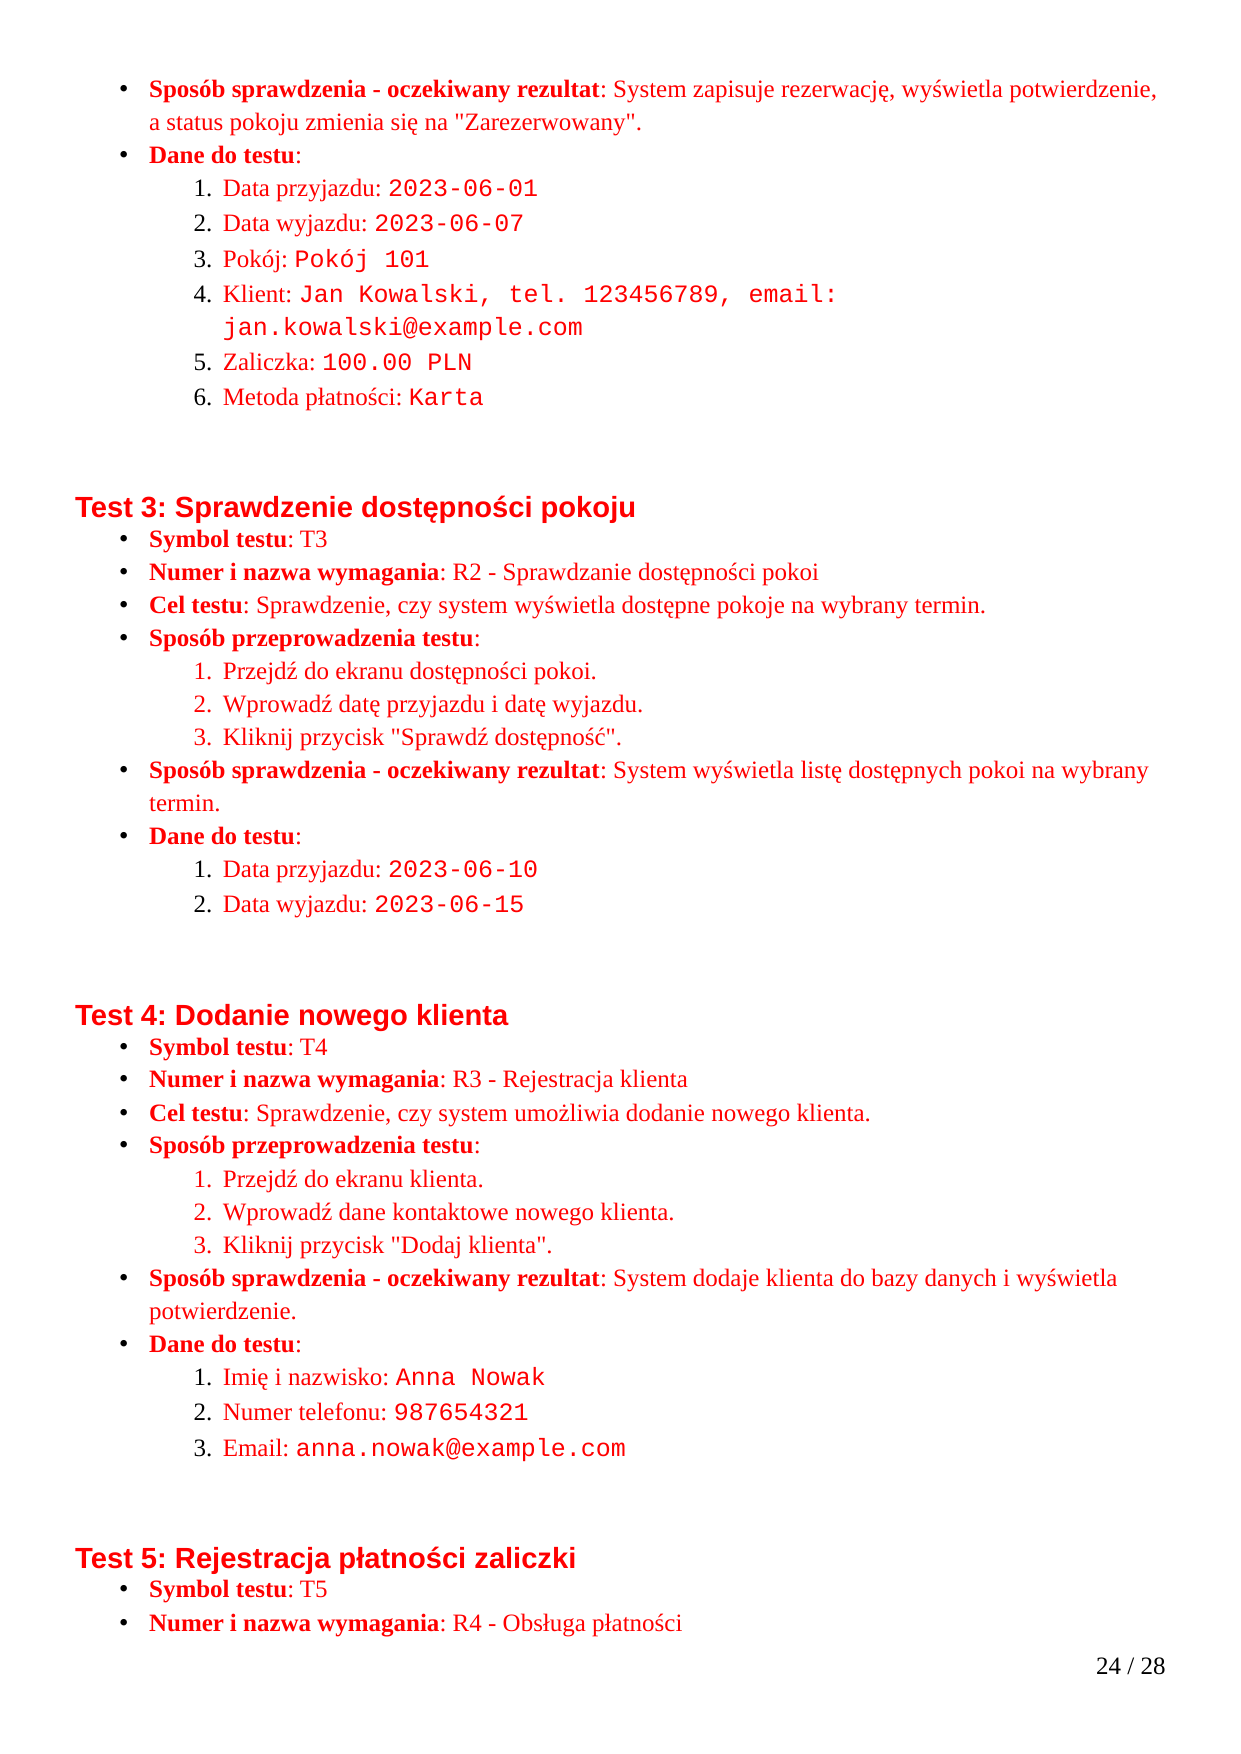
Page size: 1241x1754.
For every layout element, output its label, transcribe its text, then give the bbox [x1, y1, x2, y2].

list Sposób sprawdzenia - oczekiwany rezultat: System dodaje klienta do bazy danych i wyświetla potwierdzenie. [119, 1263, 1165, 1324]
list Imię i nazwisko: Anna Nowak [193, 1362, 1165, 1393]
list Przejdź do ekranu dostępności pokoi. [193, 656, 1165, 685]
list Cel testu: Sprawdzenie, czy system umożliwia dodanie nowego klienta. [119, 1098, 1165, 1126]
subtitle Test 3: Sprawdzenie dostępności pokoju [75, 490, 1165, 524]
list Data wyjazdu: 2023-06-15 [193, 889, 1165, 920]
list Data wyjazdu: 2023-06-07 [193, 208, 1165, 239]
list Metoda płatności: Karta [193, 382, 1165, 413]
list Data przyjazdu: 2023-06-01 [193, 173, 1165, 204]
list Kliknij przycisk "Dodaj klienta". [193, 1230, 1165, 1258]
list Numer telefonu: 987654321 [193, 1397, 1165, 1428]
list Sposób przeprowadzenia testu: [119, 1131, 1165, 1159]
subtitle Test 4: Dodanie nowego klienta [75, 998, 1165, 1032]
list Sposób sprawdzenia - oczekiwany rezultat: System zapisuje rezerwację, wyświetla potwierdzenie, a status pokoju zmienia się na "Zarezerwowany". [119, 74, 1165, 136]
list Dane do testu: [119, 821, 1165, 850]
list Numer i nazwa wymagania: R2 - Sprawdzanie dostępności pokoi [119, 557, 1165, 586]
list Sposób przeprowadzenia testu: [119, 623, 1165, 652]
list Pokój: Pokój 101 [193, 244, 1165, 274]
list Symbol testu: T4 [119, 1032, 1165, 1060]
subtitle Test 5: Rejestracja płatności zaliczki [75, 1541, 1165, 1574]
list Sposób sprawdzenia - oczekiwany rezultat: System wyświetla listę dostępnych pokoi na wybrany termin. [119, 755, 1165, 817]
list Symbol testu: T3 [119, 524, 1165, 553]
list Cel testu: Sprawdzenie, czy system wyświetla dostępne pokoje na wybrany termin. [119, 590, 1165, 619]
list Wprowadź dane kontaktowe nowego klienta. [193, 1197, 1165, 1225]
list Dane do testu: [119, 140, 1165, 168]
list Numer i nazwa wymagania: R4 - Obsługa płatności [119, 1608, 1165, 1636]
list Data przyjazdu: 2023-06-10 [193, 854, 1165, 885]
list Numer i nazwa wymagania: R3 - Rejestracja klienta [119, 1064, 1165, 1093]
list Email: anna.nowak@example.com [193, 1433, 1165, 1463]
list Kliknij przycisk "Sprawdź dostępność". [193, 722, 1165, 751]
list Wprowadź datę przyjazdu i datę wyjazdu. [193, 689, 1165, 718]
list Symbol testu: T5 [119, 1574, 1165, 1603]
list Dane do testu: [119, 1329, 1165, 1357]
list Przejdź do ekranu klienta. [193, 1164, 1165, 1192]
list Zaliczka: 100.00 PLN [193, 347, 1165, 377]
list Klient: Jan Kowalski, tel. 123456789, email: jan.kowalski@example.com [193, 279, 1165, 342]
